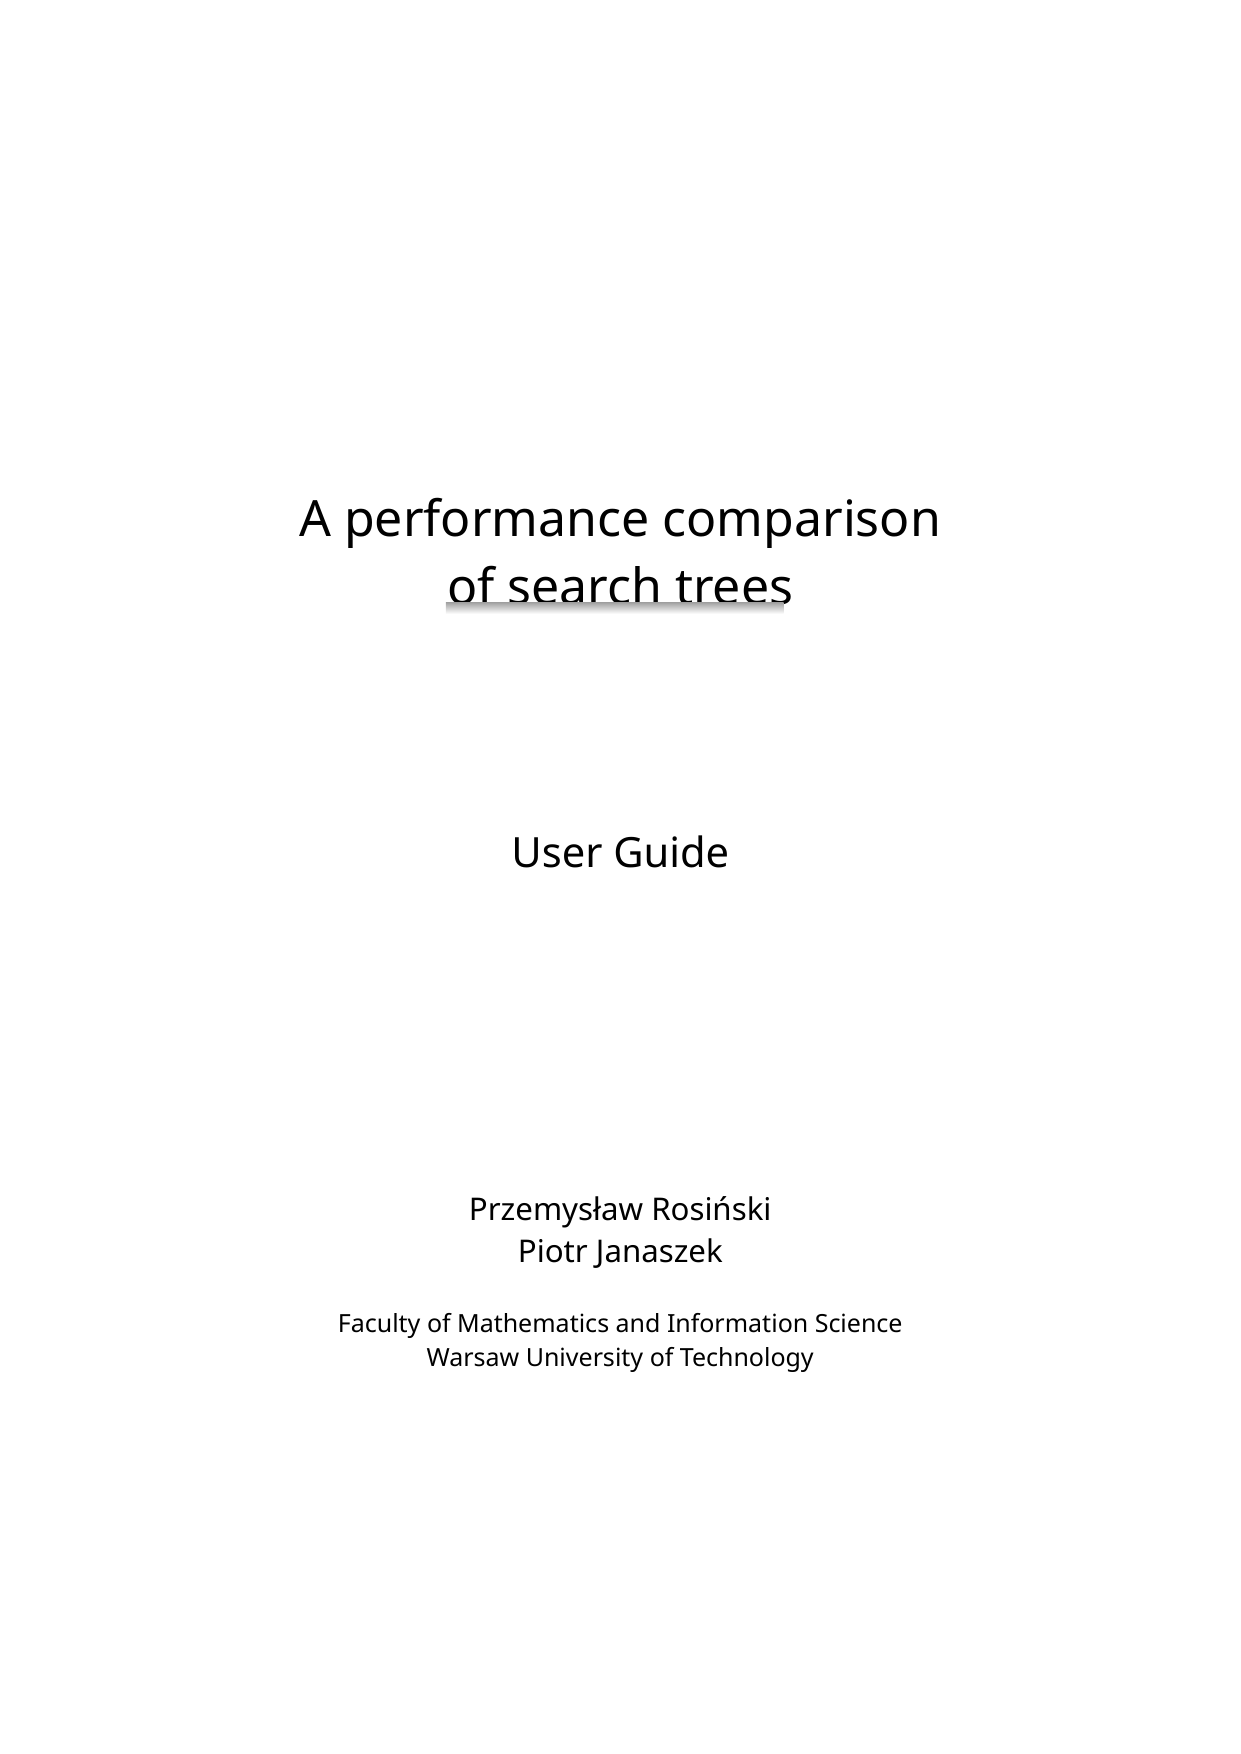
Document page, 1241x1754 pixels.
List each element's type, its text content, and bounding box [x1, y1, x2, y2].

text User Guide [118, 823, 1122, 880]
text Piotr Janaszek [118, 1229, 1122, 1272]
text Warsaw University of Technology [118, 1340, 1122, 1374]
text Przemysław Rosiński [118, 1186, 1122, 1229]
text Faculty of Mathematics and Information Science [118, 1306, 1122, 1340]
text of search trees [118, 551, 1122, 619]
text A performance comparison [118, 482, 1122, 551]
